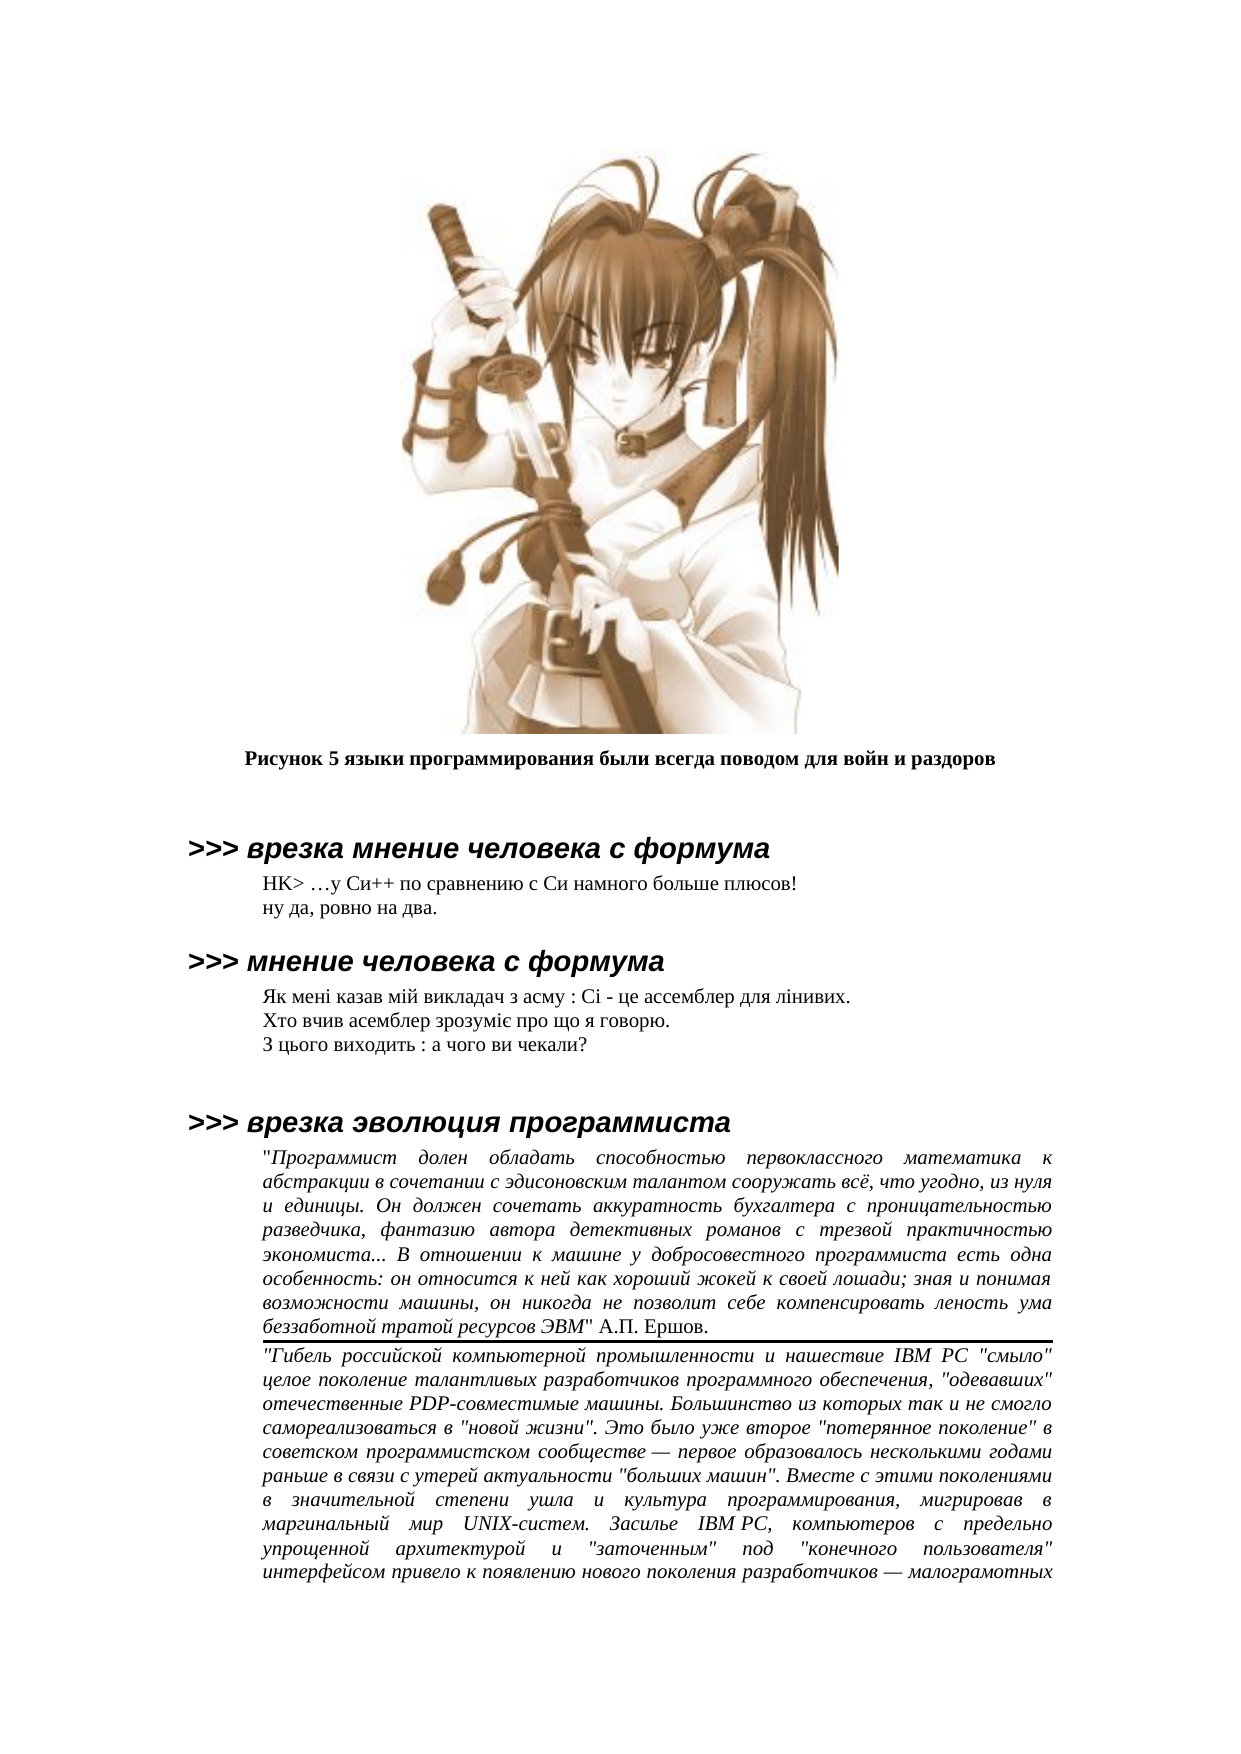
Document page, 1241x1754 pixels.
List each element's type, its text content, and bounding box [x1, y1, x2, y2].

text Хто вчив асемблер зрозуміє про що я говорю. [187, 1008, 1053, 1032]
subtitle >>> врезка мнение человека с формума [187, 831, 1053, 865]
subtitle >>> врезка эволюция программиста [187, 1105, 1053, 1139]
picture [401, 150, 839, 734]
text З цього виходить : а чого ви чекали? [187, 1032, 1053, 1056]
text "Гибель российской компьютерной промышленности и нашествие IBM PC "смыло" целое поколение талантливых разработчиков программного обеспечения, "одевавших" отечественные PDP-совместимые машины. Большинство из которых так и не смогло самореализоваться в "новой жизни". Это было уже второе "потерянное поколение" в советском программистском сообществе — первое образовалось несколькими годами раньше в связи с утерей актуальности "больших машин". Вместе с этими поколениями в значительной степени ушла и культура программирования, мигрировав в маргинальный мир UNIX-систем. Засилье IBM PC, компьютеров с предельно упрощенной архитектурой и "заточенным" под "конечного пользователя" интерфейсом привело к появлению нового поколения разработчиков — малограмотных [262, 1343, 1053, 1583]
text ну да, ровно на два. [187, 895, 1053, 919]
subtitle >>> мнение человека с формума [187, 944, 1053, 978]
text HK> …у Си++ по сравнению с Си намного больше плюсов! [187, 871, 1053, 895]
text Рисунок 5 языки программирования были всегда поводом для войн и раздоров [187, 746, 1053, 770]
text Як мені казав мій викладач з асму : Сі - це ассемблер для лінивих. [187, 984, 1053, 1008]
text "Программист долен обладать способностью первоклассного математика к абстракции в сочетании с эдисоновским талантом сооружать всё, что угодно, из нуля и единицы. Он должен сочетать аккуратность бухгалтера с проницательностью разведчика, фантазию автора детективных романов с трезвой практичностью экономиста... В отношении к машине у добросовестного программиста есть одна особенность: он относится к ней как хороший жокей к своей лошади; зная и понимая возможности машины, он никогда не позволит себе компенсировать леность ума беззаботной тратой ресурсов ЭВМ" А.П. Ершов. [262, 1145, 1053, 1343]
